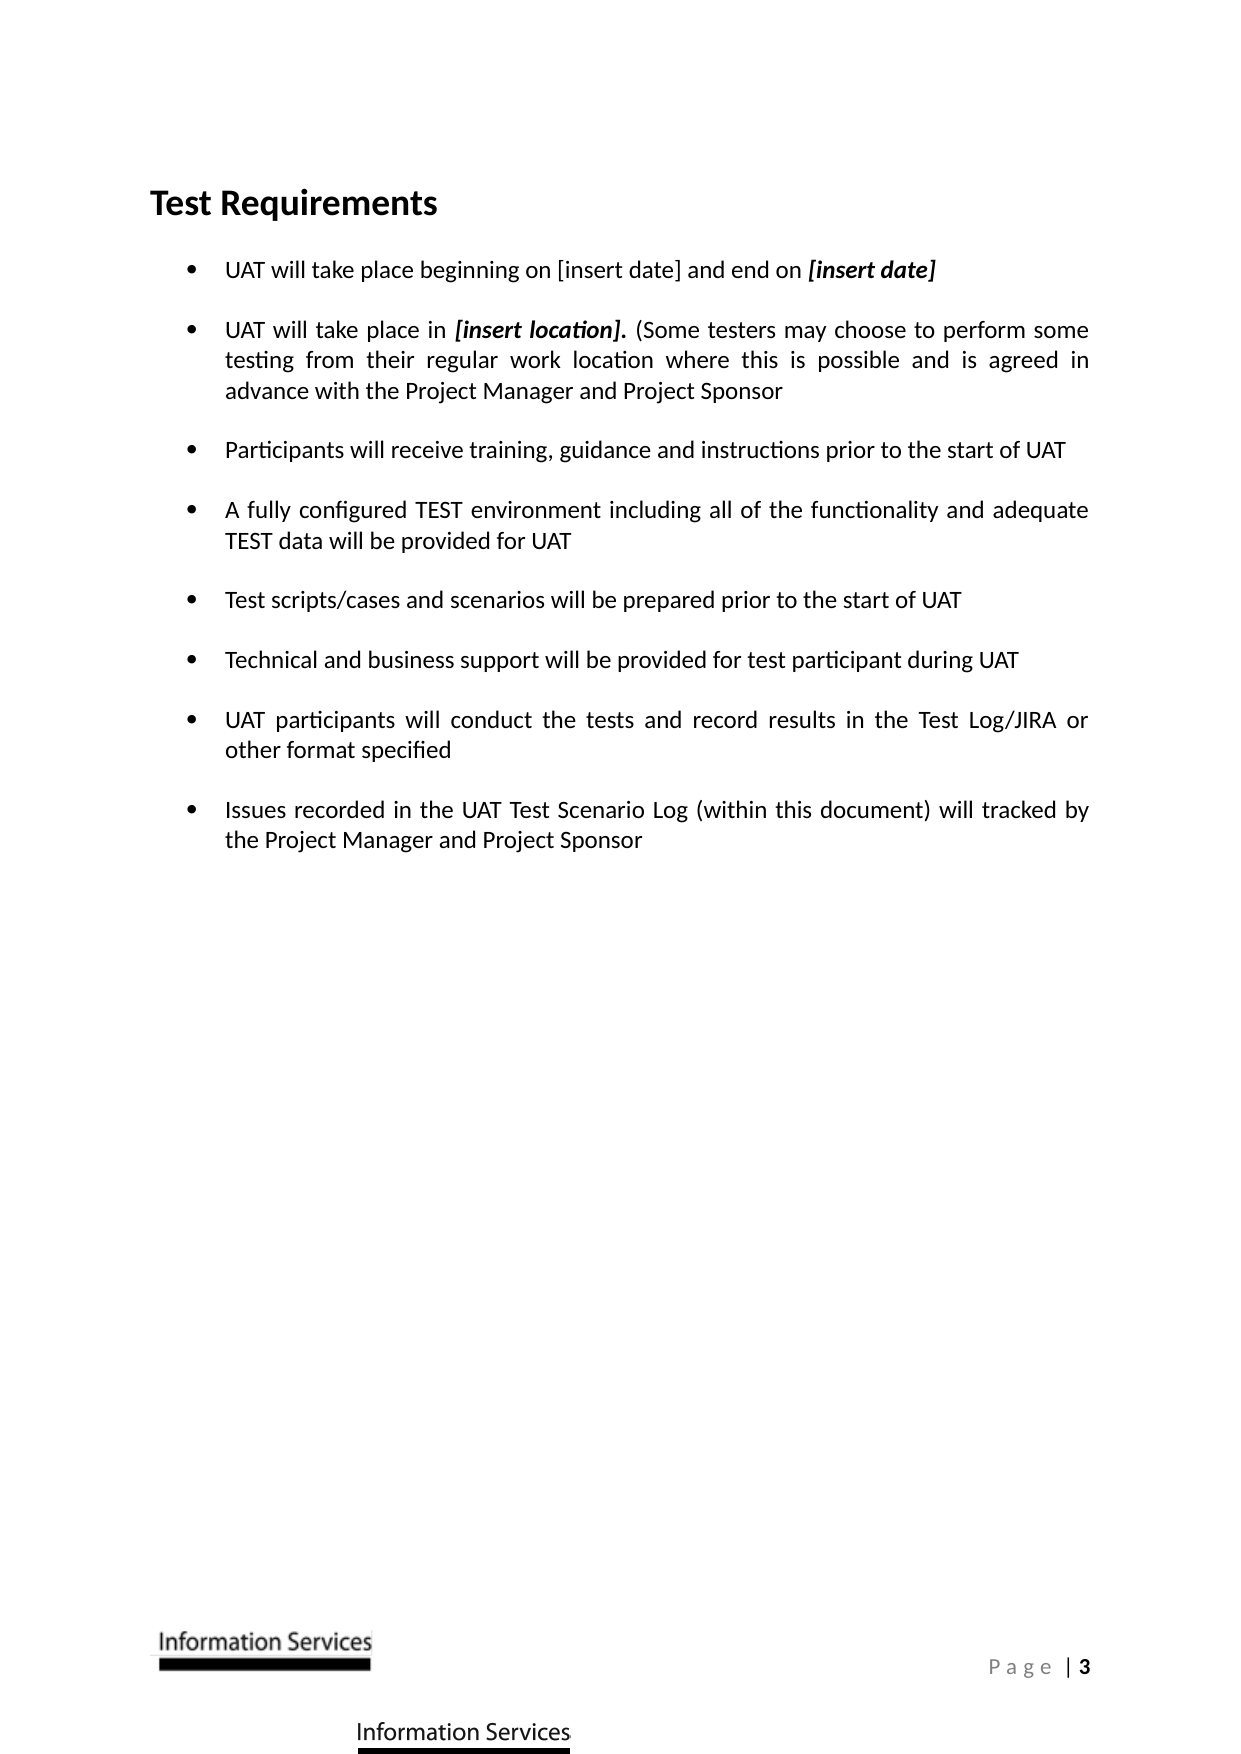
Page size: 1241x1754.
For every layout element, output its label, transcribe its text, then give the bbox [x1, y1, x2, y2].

list UAT will take place beginning on [insert date] and end on [insert date] [187, 254, 1090, 285]
subtitle Test Requirements [150, 179, 1090, 225]
list A fully configured TEST environment including all of the functionality and adequate TEST data will be provided for UAT [187, 494, 1090, 555]
list Issues recorded in the UAT Test Scenario Log (within this document) will tracked by the Project Manager and Project Sponsor [187, 794, 1090, 855]
picture [347, 1720, 571, 1745]
list Technical and business support will be provided for test participant during UAT [187, 644, 1090, 675]
picture [150, 1630, 380, 1673]
list UAT will take place in [insert location]. (Some testers may choose to perform some testing from their regular work location where this is possible and is agreed in advance with the Project Manager and Project Sponsor [187, 314, 1090, 405]
list Test scripts/cases and scenarios will be prepared prior to the start of UAT [187, 584, 1090, 615]
list Participants will receive training, guidance and instructions prior to the start of UAT [187, 434, 1090, 465]
list UAT participants will conduct the tests and record results in the Test Log/JIRA or other format specified [187, 704, 1090, 765]
